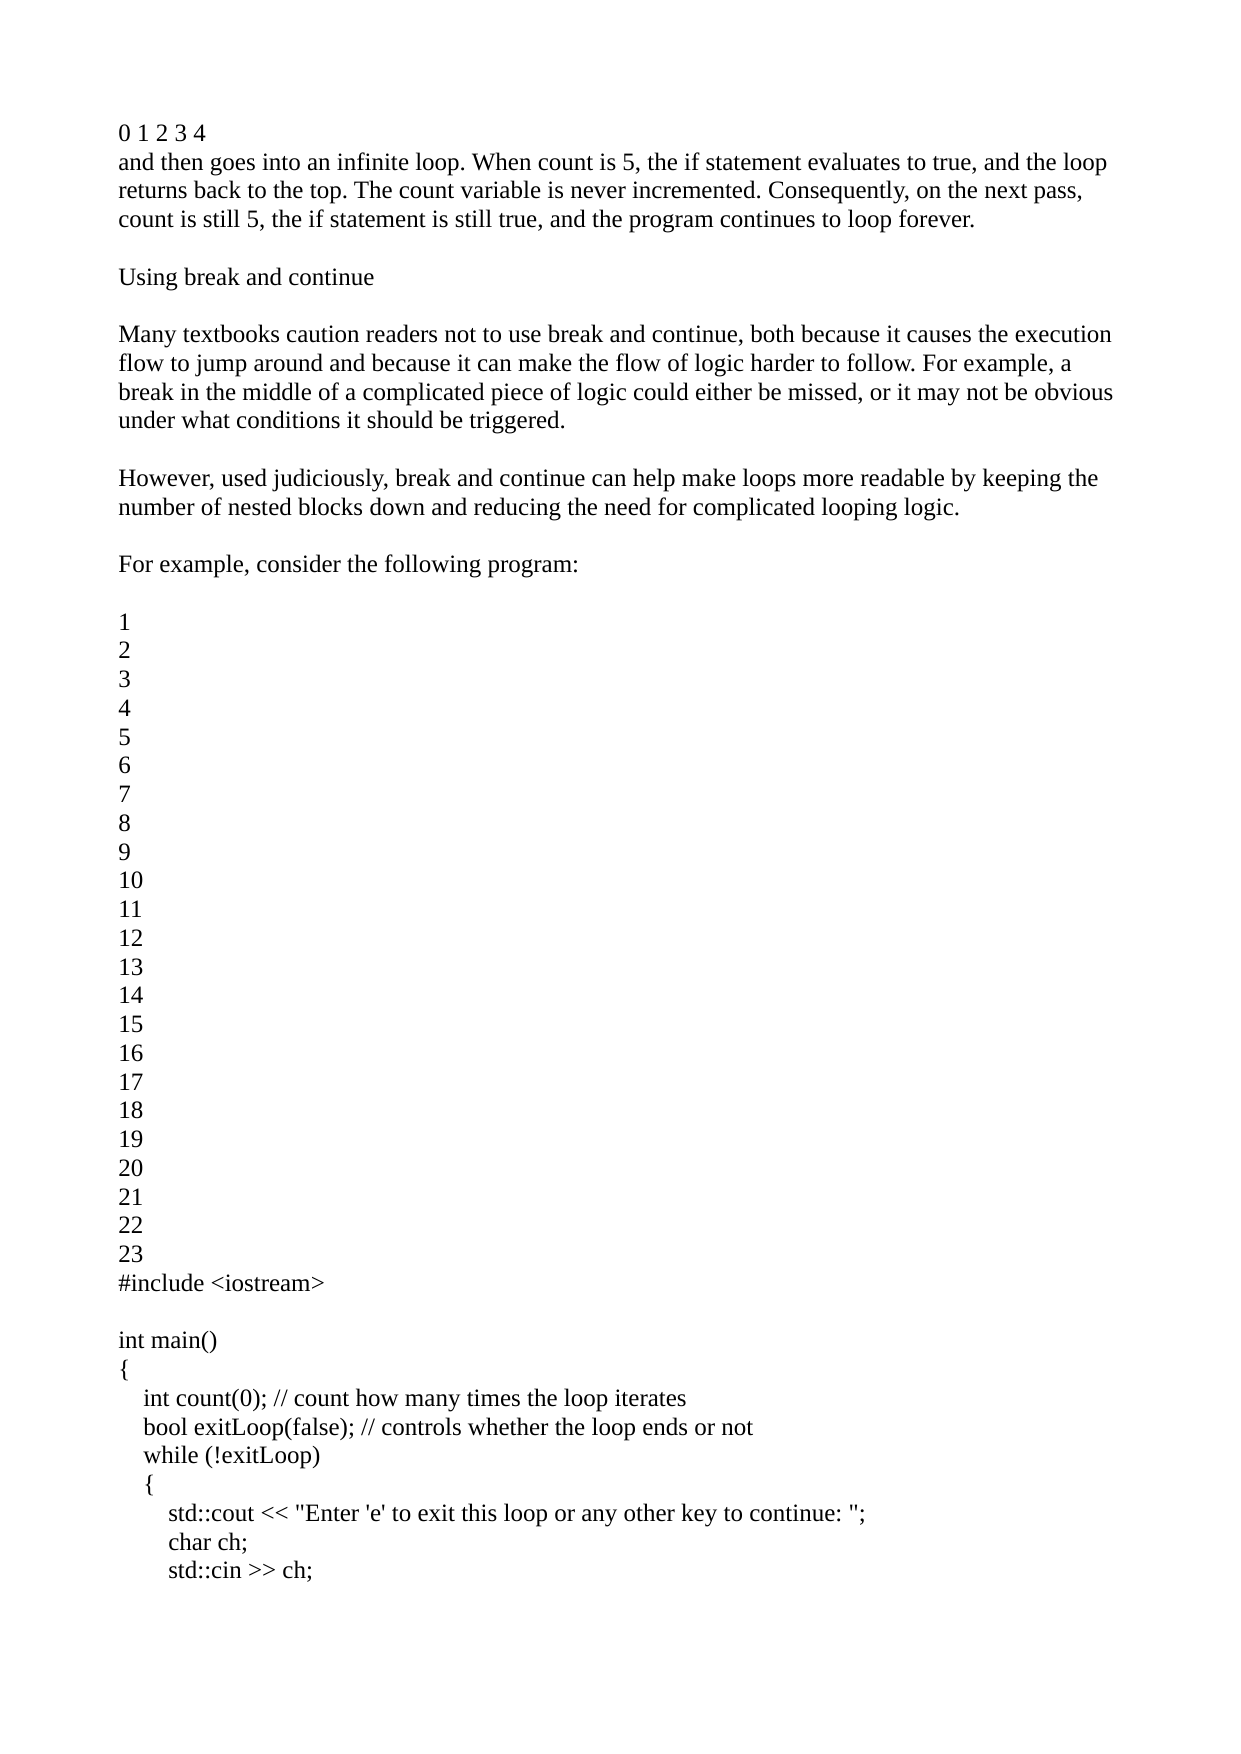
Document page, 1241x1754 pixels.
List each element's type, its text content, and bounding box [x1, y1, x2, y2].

text Using break and continue [118, 262, 1122, 291]
text { [118, 1354, 1122, 1383]
text 20 [118, 1153, 1122, 1182]
text 5 [118, 722, 1122, 751]
text For example, consider the following program: [118, 549, 1122, 578]
text int count(0); // count how many times the loop iterates [118, 1383, 1122, 1412]
text 6 [118, 751, 1122, 779]
text bool exitLoop(false); // controls whether the loop ends or not [118, 1412, 1122, 1441]
text 12 [118, 923, 1122, 952]
text 16 [118, 1038, 1122, 1067]
text #include <iostream> [118, 1268, 1122, 1297]
text 18 [118, 1096, 1122, 1124]
text 3 [118, 664, 1122, 693]
text while (!exitLoop) [118, 1441, 1122, 1469]
text 4 [118, 693, 1122, 722]
text 1 [118, 607, 1122, 636]
text 17 [118, 1067, 1122, 1096]
text std::cin >> ch; [118, 1556, 1122, 1584]
text 22 [118, 1211, 1122, 1239]
text 14 [118, 981, 1122, 1009]
text std::cout << "Enter 'e' to exit this loop or any other key to continue: "; [118, 1498, 1122, 1527]
text 0 1 2 3 4 [118, 118, 1122, 147]
text 10 [118, 866, 1122, 894]
text 21 [118, 1182, 1122, 1211]
text Many textbooks caution readers not to use break and continue, both because it causes the execution flow to jump around and because it can make the flow of logic harder to follow. For example, a break in the middle of a complicated piece of logic could either be missed, or it may not be obvious under what conditions it should be triggered. [118, 319, 1122, 434]
text 13 [118, 952, 1122, 981]
text 11 [118, 894, 1122, 923]
text 9 [118, 837, 1122, 866]
text 19 [118, 1124, 1122, 1153]
text int main() [118, 1326, 1122, 1354]
text 15 [118, 1009, 1122, 1038]
text 8 [118, 808, 1122, 837]
text 7 [118, 779, 1122, 808]
text However, used judiciously, break and continue can help make loops more readable by keeping the number of nested blocks down and reducing the need for complicated looping logic. [118, 463, 1122, 521]
text char ch; [118, 1527, 1122, 1556]
text 23 [118, 1239, 1122, 1268]
text and then goes into an infinite loop. When count is 5, the if statement evaluates to true, and the loop returns back to the top. The count variable is never incremented. Consequently, on the next pass, count is still 5, the if statement is still true, and the program continues to loop forever. [118, 147, 1122, 233]
text 2 [118, 636, 1122, 664]
text { [118, 1469, 1122, 1498]
